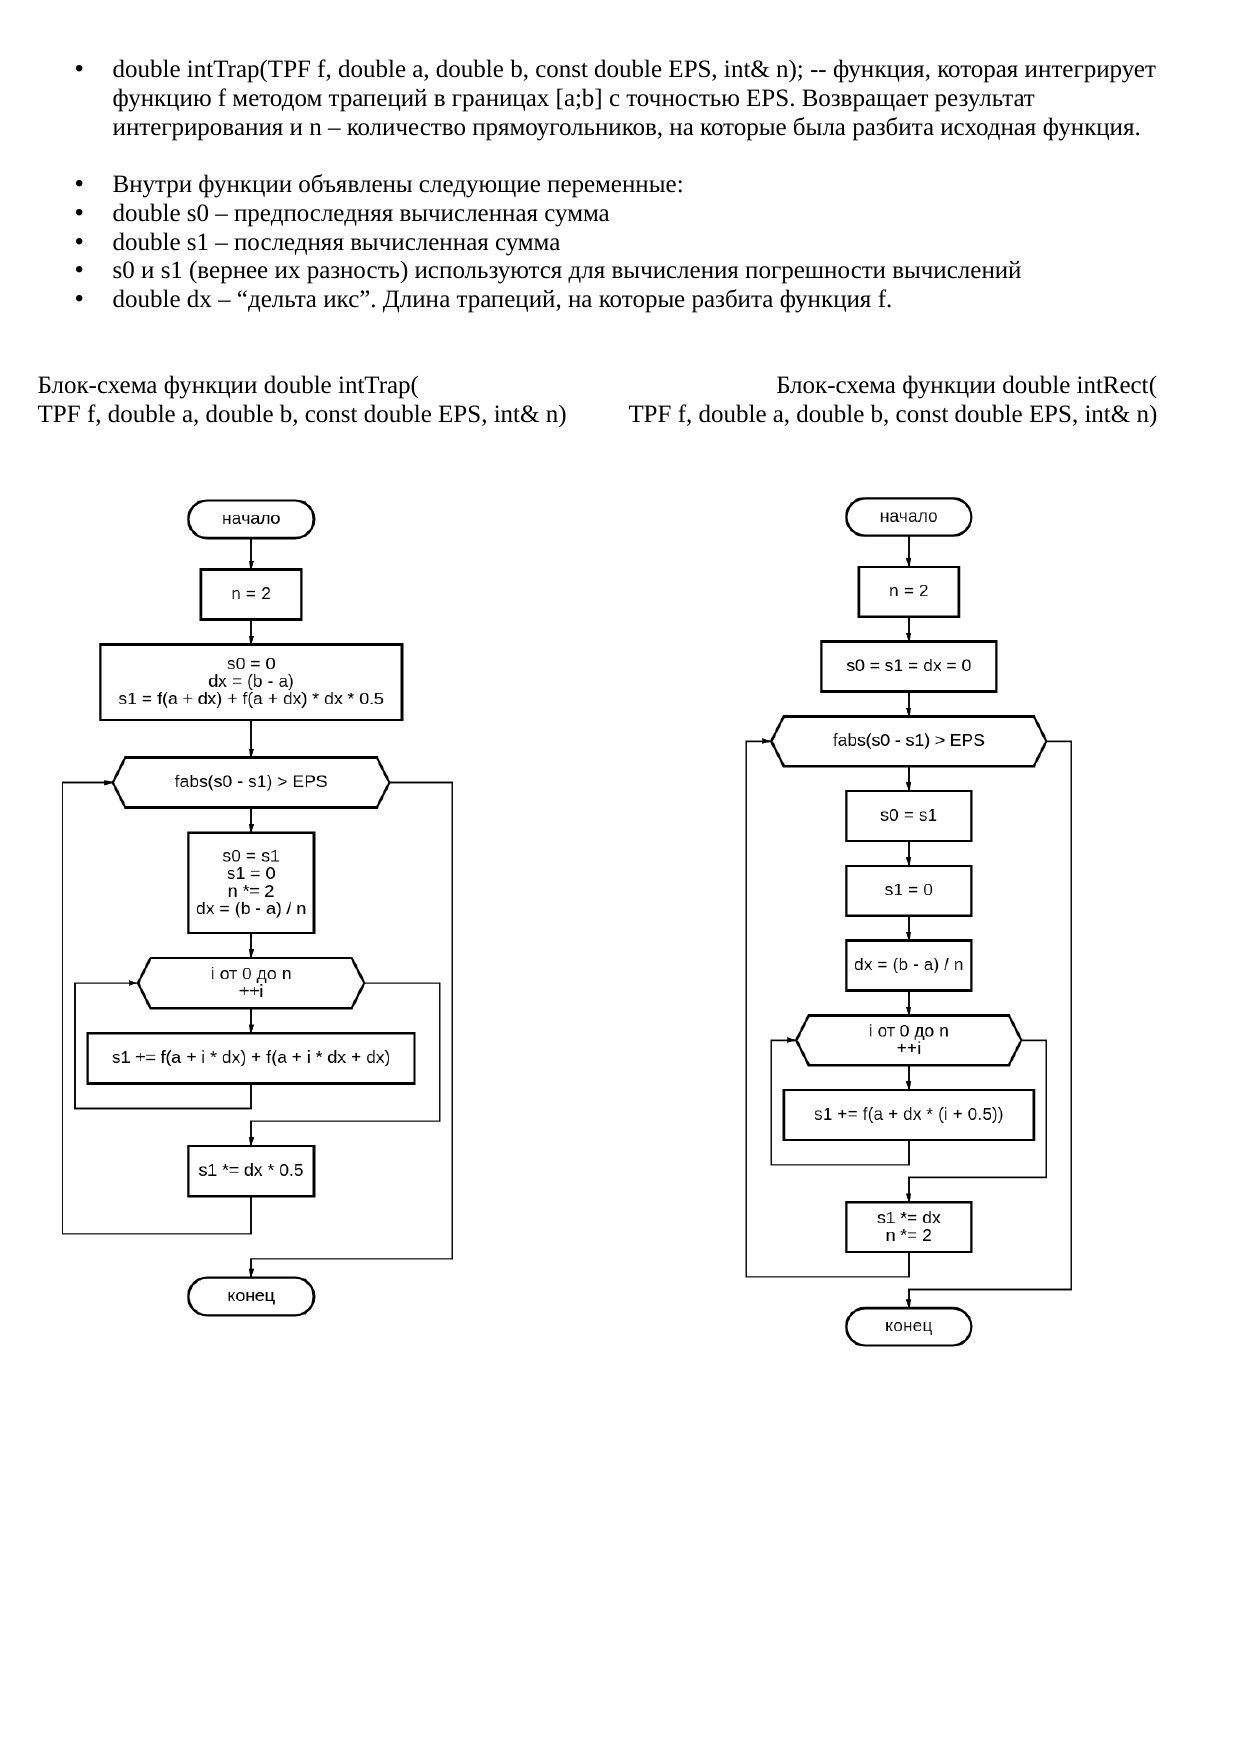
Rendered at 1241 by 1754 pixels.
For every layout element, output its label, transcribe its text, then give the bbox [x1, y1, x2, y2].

text TPF f, double a, double b, const double EPS, int& n) TPF f, double a, double b, const double EPS, int& n) [37, 399, 1203, 428]
list Внутри функции объявлены следующие переменные: [75, 169, 1203, 198]
text Блок-схема функции double intTrap( Блок-схема функции double intRect( [37, 371, 1203, 399]
list s0 и s1 (вернее их разность) используются для вычисления погрешности вычислений [75, 256, 1203, 284]
picture [721, 473, 1096, 1370]
list double dx – “дельта икс”. Длина трапеций, на которые разбита функция f. [75, 284, 1203, 313]
list double s0 – предпоследняя вычисленная сумма [75, 198, 1203, 227]
picture [37, 475, 477, 1340]
list double s1 – последняя вычисленная сумма [75, 227, 1203, 256]
list double intTrap(TPF f, double a, double b, const double EPS, int& n); -- функция, которая интегрирует функцию f методом трапеций в границах [a;b] с точностью EPS. Возвращает результат интегрирования и n – количество прямоугольников, на которые была разбита исходная функция. [75, 54, 1203, 141]
